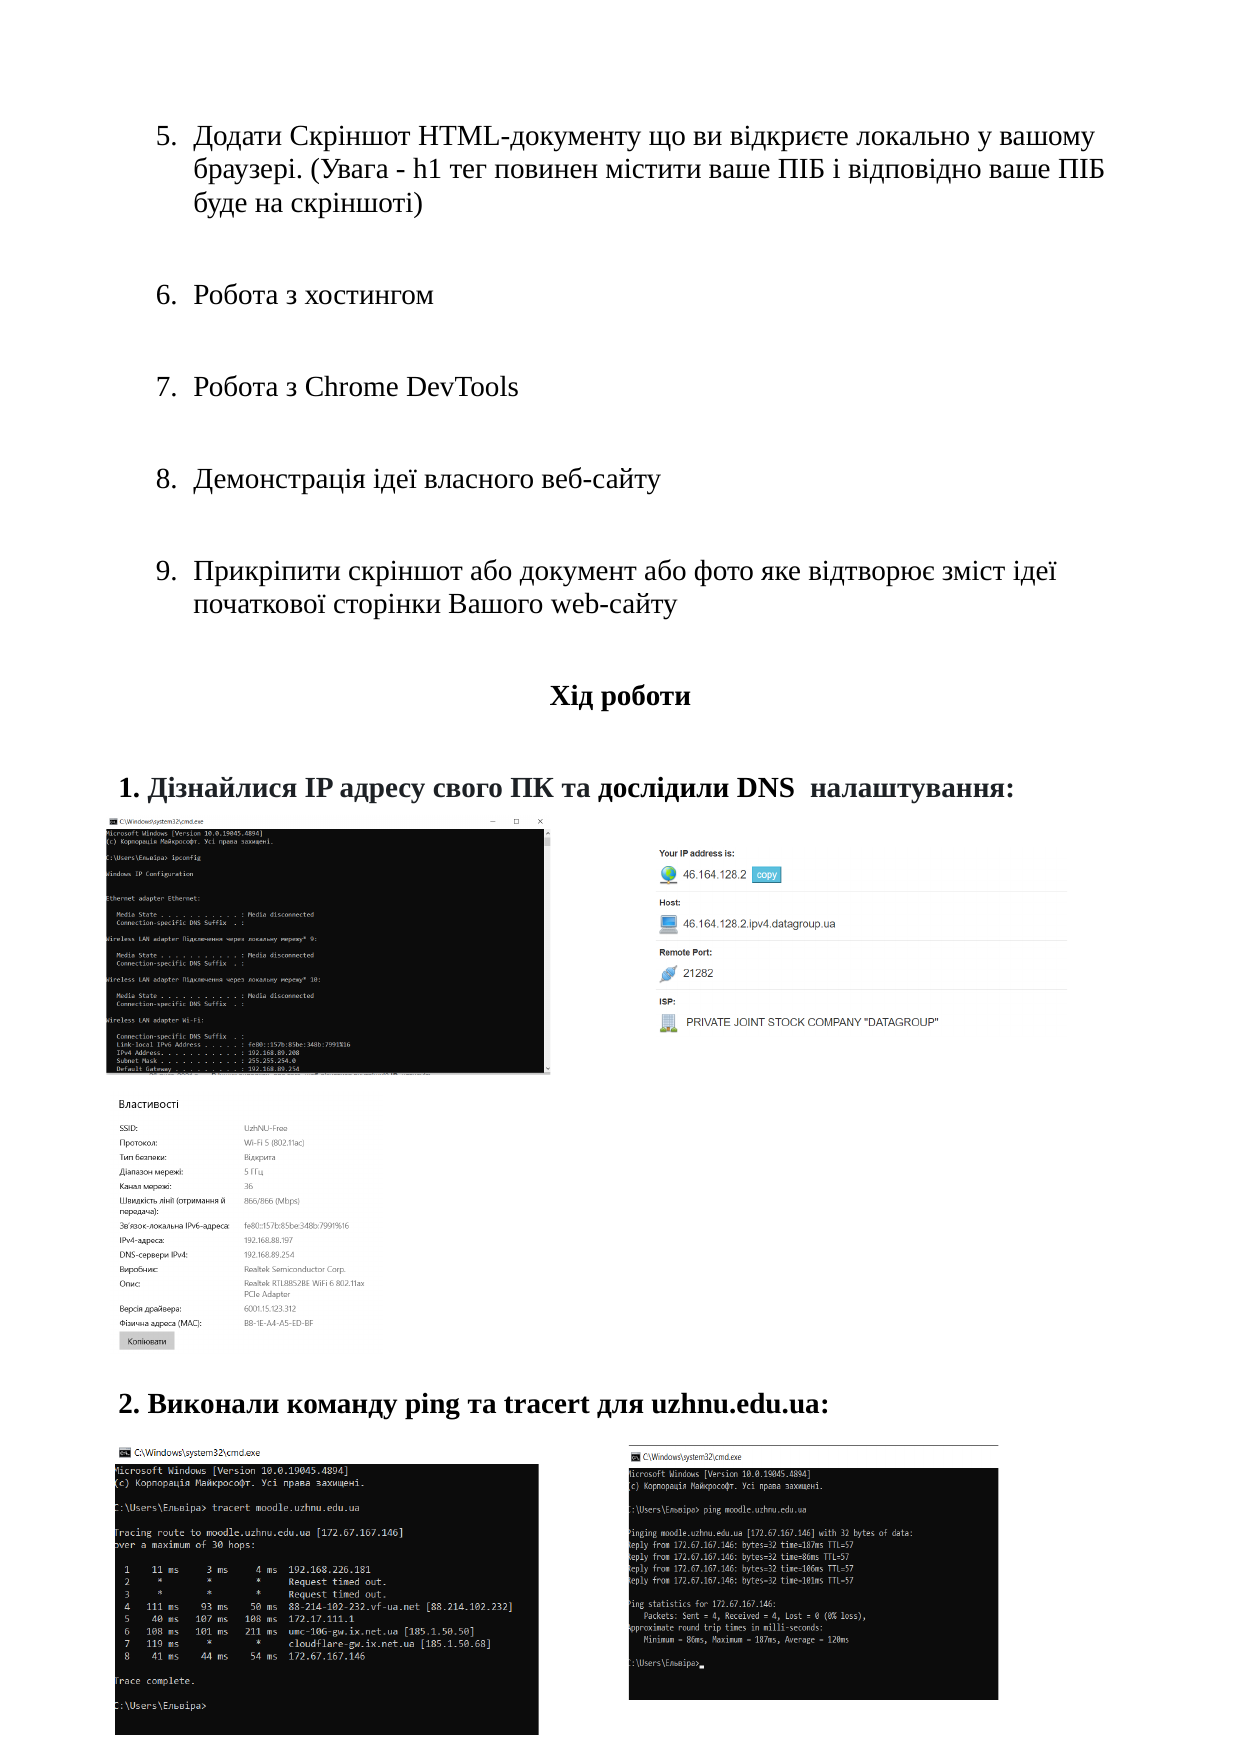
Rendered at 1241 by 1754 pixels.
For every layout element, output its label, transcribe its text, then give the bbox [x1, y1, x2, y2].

picture [628, 1445, 999, 1700]
list Демонстрація ідеї власного веб-сайту [156, 461, 1122, 494]
text 1. Дізнайлися IP адресу свого ПК та дослідили DNS налаштування: [118, 770, 1122, 803]
picture [109, 1091, 383, 1354]
picture [106, 815, 551, 1075]
list Додати Скріншот HTML-документу що ви відкриєте локально у вашому браузері. (Увага - h1 тег повинен містити ваше ПІБ і відповідно ваше ПІБ буде на скріншоті) [156, 118, 1122, 219]
list Робота з хостингом [156, 277, 1122, 311]
list Робота з Chrome DevTools [156, 369, 1122, 402]
picture [655, 847, 1068, 1037]
text Хід роботи [118, 678, 1122, 712]
text 2. Виконали команду ping та tracert для uzhnu.edu.ua: [118, 1386, 1122, 1420]
picture [115, 1442, 539, 1735]
list Прикріпити скріншот або документ або фото яке відтворює зміст ідеї початкової сторінки Вашого web-сайту [156, 553, 1122, 620]
